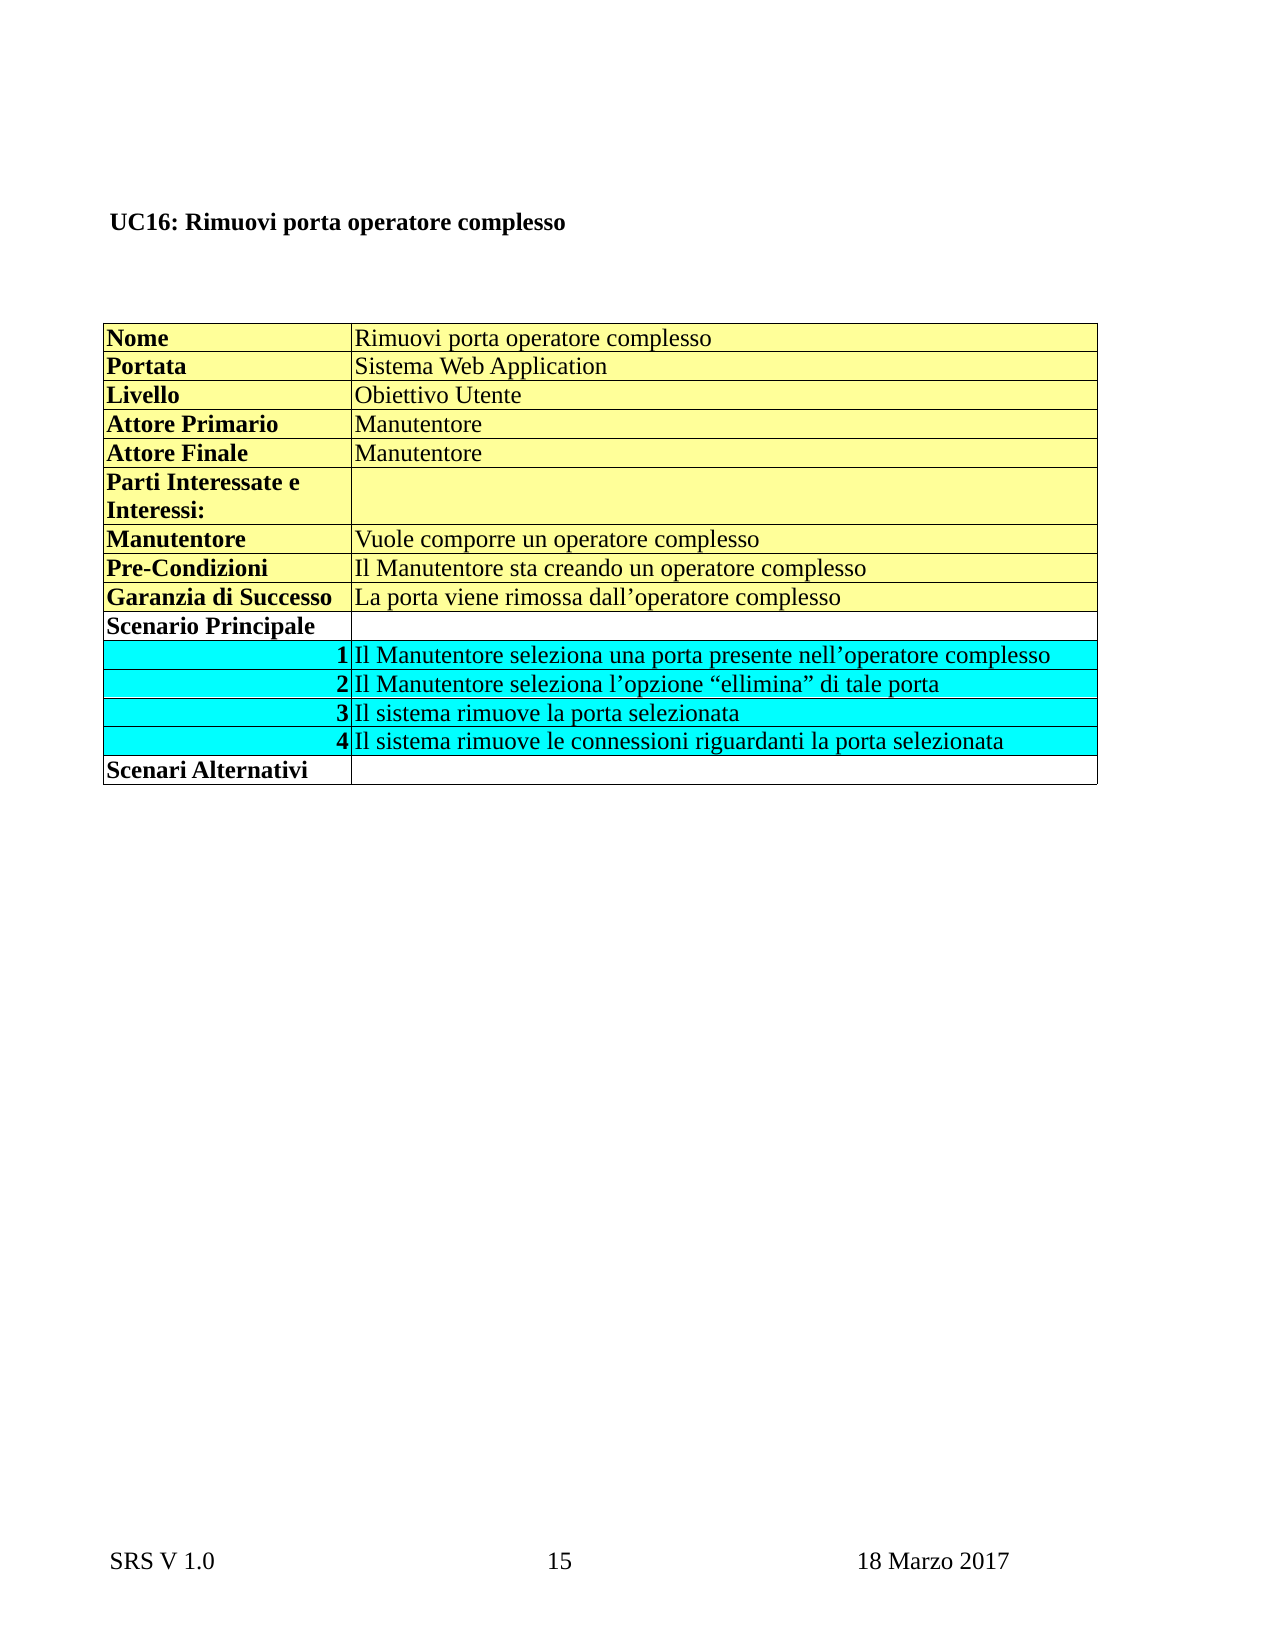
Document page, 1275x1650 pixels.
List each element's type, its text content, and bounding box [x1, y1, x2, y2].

table_cell Il sistema rimuove la porta selezionata [352, 699, 1097, 726]
table_cell Pre-Condizioni [104, 554, 351, 582]
table_cell Obiettivo Utente [352, 381, 1097, 409]
table_cell La porta viene rimossa dall’operatore complesso [352, 583, 1097, 611]
text UC16: Rimuovi porta operatore complesso [109, 207, 1162, 236]
table_cell Parti Interessate e Interessi: [104, 468, 351, 524]
table_cell Il Manutentore seleziona una porta presente nell’operatore complesso [352, 641, 1097, 669]
table_cell Attore Finale [104, 439, 351, 467]
table_cell [352, 468, 1097, 524]
table_cell Scenario Principale [104, 612, 351, 640]
table_cell Scenari Alternativi [104, 756, 351, 784]
table_cell Sistema Web Application [352, 352, 1097, 380]
table_cell 2 [104, 670, 351, 697]
table_header Rimuovi porta operatore complesso [352, 324, 1097, 351]
table_cell 3 [104, 699, 351, 726]
table_cell Il sistema rimuove le connessioni riguardanti la porta selezionata [352, 727, 1097, 755]
table_cell [352, 612, 1097, 640]
table_cell Portata [104, 352, 351, 380]
table_cell Attore Primario [104, 410, 351, 438]
table_cell Manutentore [104, 525, 351, 553]
table_cell Garanzia di Successo [104, 583, 351, 611]
table_cell Manutentore [352, 410, 1097, 438]
table_cell [352, 756, 1097, 784]
table_header Nome [104, 324, 351, 351]
table_cell 4 [104, 727, 351, 755]
table_cell Manutentore [352, 439, 1097, 467]
table_cell Livello [104, 381, 351, 409]
table_cell Il Manutentore sta creando un operatore complesso [352, 554, 1097, 582]
table_cell Il Manutentore seleziona l’opzione “ellimina” di tale porta [352, 670, 1097, 697]
table_cell 1 [104, 641, 351, 669]
